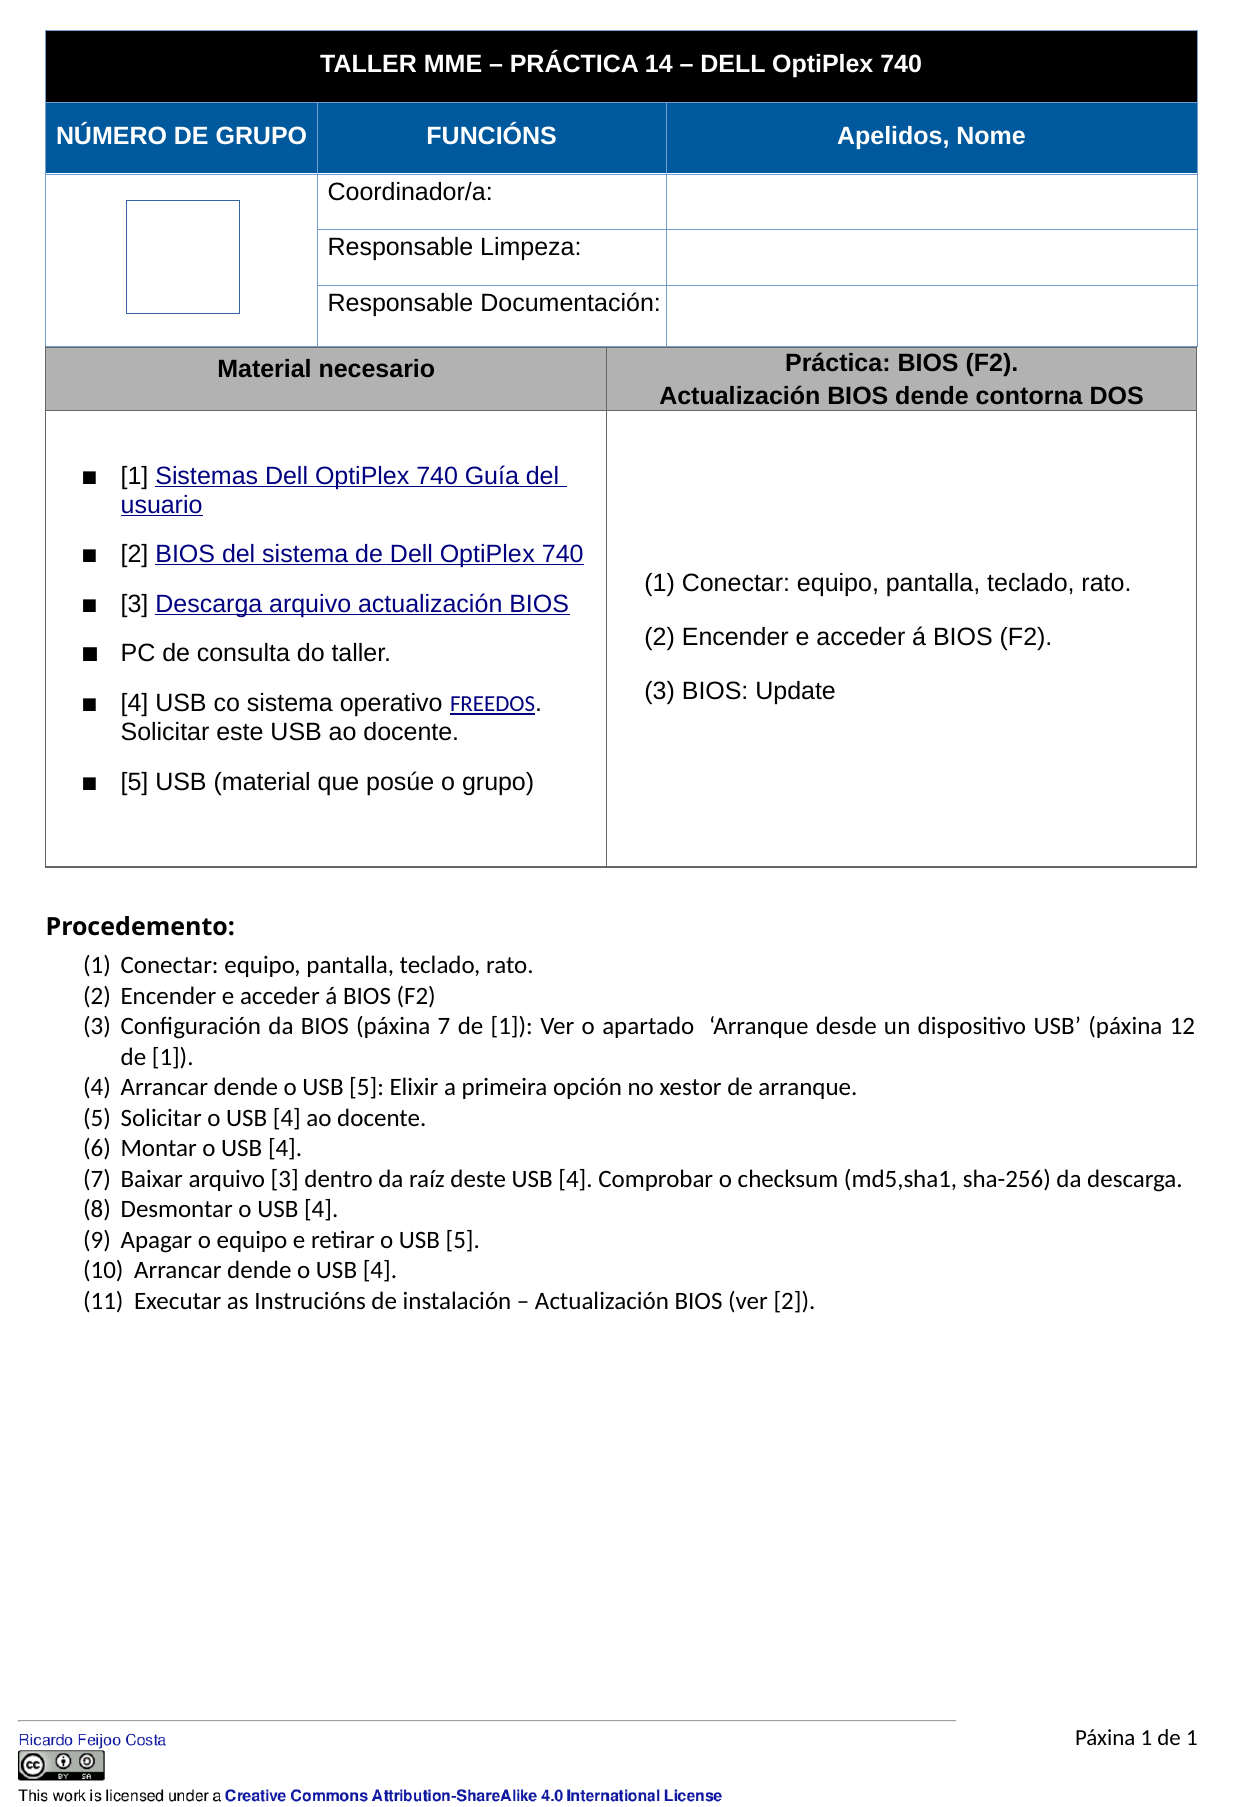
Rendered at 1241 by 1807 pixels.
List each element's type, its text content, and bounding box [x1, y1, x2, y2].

table_cell FUNCIÓNS [318, 103, 666, 173]
table_cell Apelidos, Nome [667, 103, 1197, 173]
table_cell Responsable Limpeza: [318, 230, 666, 284]
table_cell [46, 175, 317, 346]
list Encender e acceder á BIOS (F2) [83, 980, 1197, 1010]
list Solicitar o USB [4] ao docente. [83, 1102, 1197, 1132]
table_cell Conectar: equipo, pantalla, teclado, rato. Encender e acceder á BIOS (F2). BIOS: Update [607, 411, 1196, 866]
table_header Material necesario [46, 348, 606, 410]
list Montar o USB [4]. [83, 1132, 1197, 1163]
table_cell [667, 175, 1197, 229]
list Configuración da BIOS (páxina 7 de [1]): Ver o apartado ‘Arranque desde un dispositivo USB’ (páxina 12 de [1]). [83, 1010, 1197, 1071]
list Desmontar o USB [4]. [83, 1193, 1197, 1224]
list Executar as Instrucións de instalación – Actualización BIOS (ver [2]). [83, 1285, 1197, 1316]
table_cell NÚMERO DE GRUPO [46, 103, 317, 173]
list Arrancar dende o USB [4]. [83, 1254, 1197, 1285]
table_header Práctica: BIOS (F2). Actualización BIOS dende contorna DOS [607, 348, 1196, 410]
table_cell [1] Sistemas Dell OptiPlex 740 Guía del usuario [2] BIOS del sistema de Dell OptiPlex 740 [3] Descarga arquivo actualización BIOS PC de consulta do taller. [4] USB co sistema operativo FREEDOS. Solicitar este USB ao docente. [5] USB (material que posúe o grupo) [46, 411, 606, 866]
text Procedemento: [45, 908, 1197, 942]
table_cell [667, 286, 1197, 346]
list Arrancar dende o USB [5]: Elixir a primeira opción no xestor de arranque. [83, 1071, 1197, 1102]
table_cell Coordinador/a: [318, 175, 666, 229]
list Conectar: equipo, pantalla, teclado, rato. [83, 949, 1197, 980]
table_cell Responsable Documentación: [318, 286, 666, 346]
table_header TALLER MME – PRÁCTICA 14 – DELL OptiPlex 740 [46, 31, 1197, 102]
table_cell [667, 230, 1197, 284]
list Baixar arquivo [3] dentro da raíz deste USB [4]. Comprobar o checksum (md5,sha1, sha-256) da descarga. [83, 1163, 1197, 1193]
list Apagar o equipo e retirar o USB [5]. [83, 1224, 1197, 1254]
picture [8, 1715, 957, 1806]
